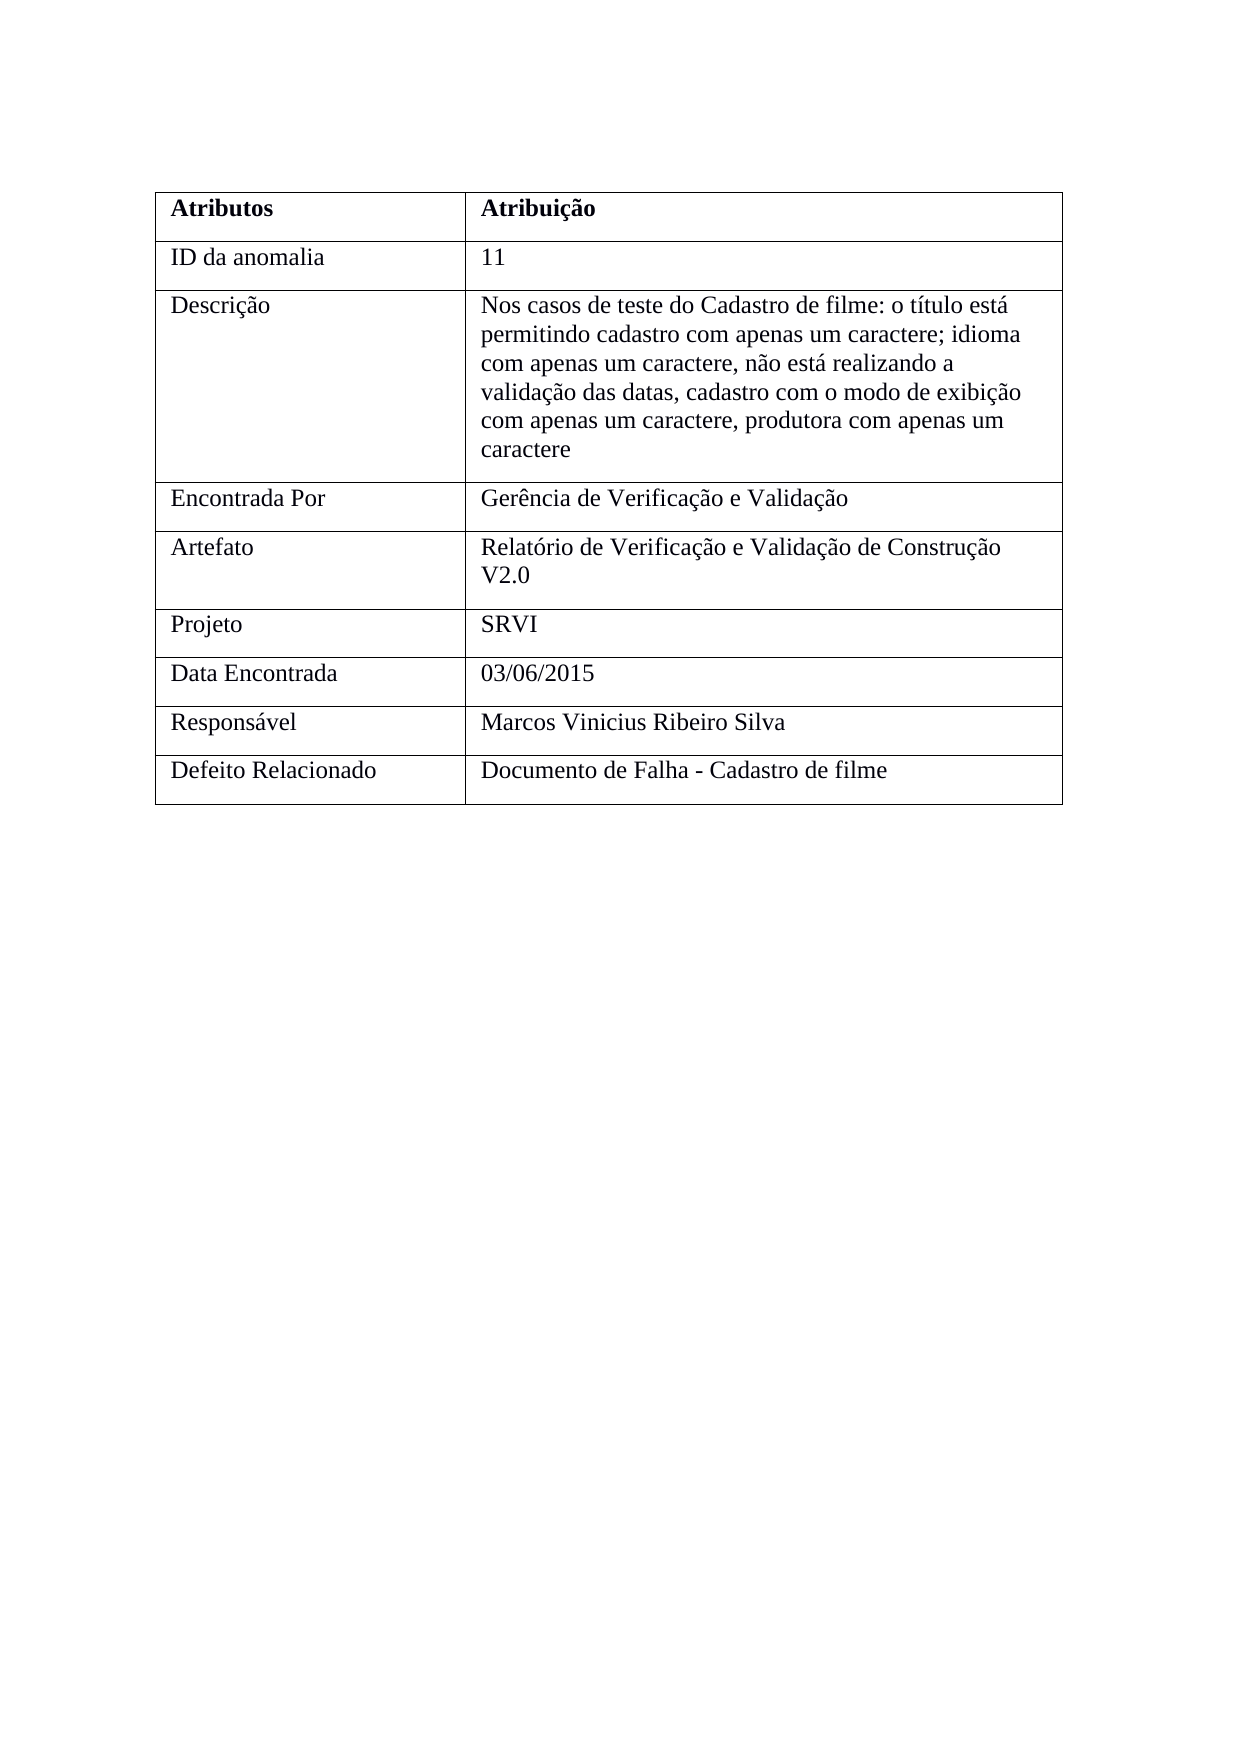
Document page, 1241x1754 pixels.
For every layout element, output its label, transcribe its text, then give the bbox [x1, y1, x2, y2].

table_cell Nos casos de teste do Cadastro de filme: o título está permitindo cadastro com apenas um caractere; idioma com apenas um caractere, não está realizando a validação das datas, cadastro com o modo de exibição com apenas um caractere, produtora com apenas um caractere [466, 291, 1062, 482]
table_cell Projeto [156, 610, 465, 657]
table_header Atribuição [466, 193, 1062, 241]
table_cell ID da anomalia [156, 242, 465, 290]
table_cell Gerência de Verificação e Validação [466, 483, 1062, 531]
table_cell Documento de Falha - Cadastro de filme [466, 756, 1062, 803]
table_cell SRVI [466, 610, 1062, 657]
table_cell 03/06/2015 [466, 658, 1062, 706]
table_cell Encontrada Por [156, 483, 465, 531]
table_cell Responsável [156, 707, 465, 755]
table_cell Relatório de Verificação e Validação de Construção V2.0 [466, 532, 1062, 608]
table_header Atributos [156, 193, 465, 241]
table_cell Artefato [156, 532, 465, 608]
table_cell 11 [466, 242, 1062, 290]
table_cell Marcos Vinicius Ribeiro Silva [466, 707, 1062, 755]
table_cell Defeito Relacionado [156, 756, 465, 803]
table_cell Data Encontrada [156, 658, 465, 706]
table_cell Descrição [156, 291, 465, 482]
